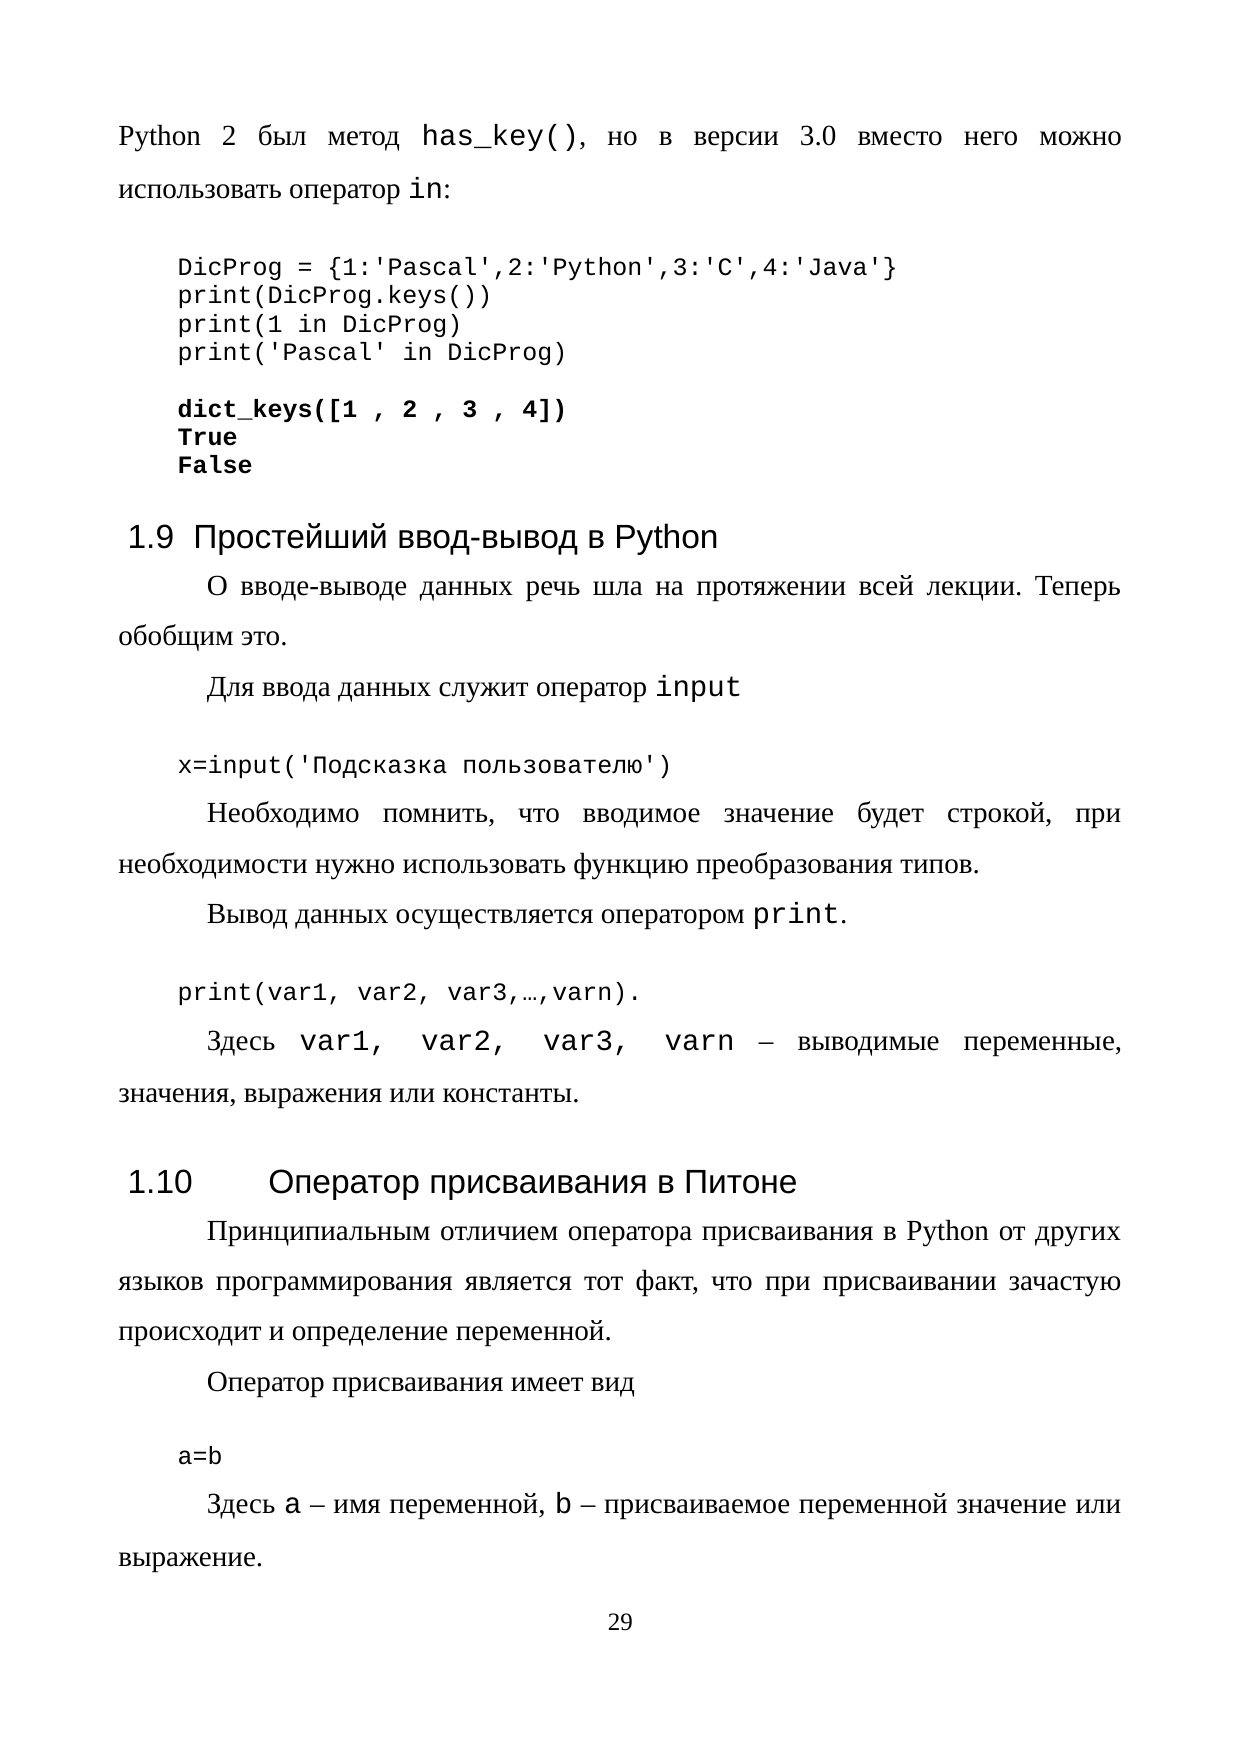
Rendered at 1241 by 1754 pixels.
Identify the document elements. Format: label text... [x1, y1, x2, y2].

text print(1 in DicProg) [177, 311, 1122, 339]
subtitle Простейший ввод-вывод в Python [118, 517, 1122, 556]
text Принципиальным отличием оператора присваивания в Python от других языков программирования является тот факт, что при присваивании зачастую происходит и определение переменной. [118, 1213, 1122, 1347]
text Вывод данных осуществляется оператором print. [118, 896, 1122, 932]
text Оператор присваивания имеет вид [118, 1364, 1122, 1397]
subtitle Оператор присваивания в Питоне [118, 1162, 1122, 1200]
text True [177, 424, 1122, 453]
text x=input('Подсказка пользователю') [177, 752, 1122, 781]
text print(var1, var2, var3,…,varn). [177, 980, 1122, 1008]
text О вводе-выводе данных речь шла на протяжении всей лекции. Теперь обобщим это. [118, 568, 1122, 652]
text DicProg = {1:'Pascal',2:'Python',3:'C',4:'Java'} [177, 254, 1122, 283]
text False [177, 453, 1122, 481]
text Здесь var1, var2, var3, varn – выводимые переменные, значения, выражения или константы. [118, 1023, 1122, 1109]
text print(DicProg.keys()) [177, 283, 1122, 311]
text Для ввода данных служит оператор input [118, 669, 1122, 705]
text Здесь a – имя переменной, b – присваиваемое переменной значение или выражение. [118, 1487, 1122, 1573]
text a=b [177, 1443, 1122, 1472]
text print('Pascal' in DicProg) [177, 339, 1122, 368]
text dict_keys([1 , 2 , 3 , 4]) [177, 396, 1122, 424]
text Необходимо помнить, что вводимое значение будет строкой, при необходимости нужно использовать функцию преобразования типов. [118, 795, 1122, 879]
text Python 2 был метод has_key(), но в версии 3.0 вместо него можно использовать оператор in: [118, 118, 1122, 207]
